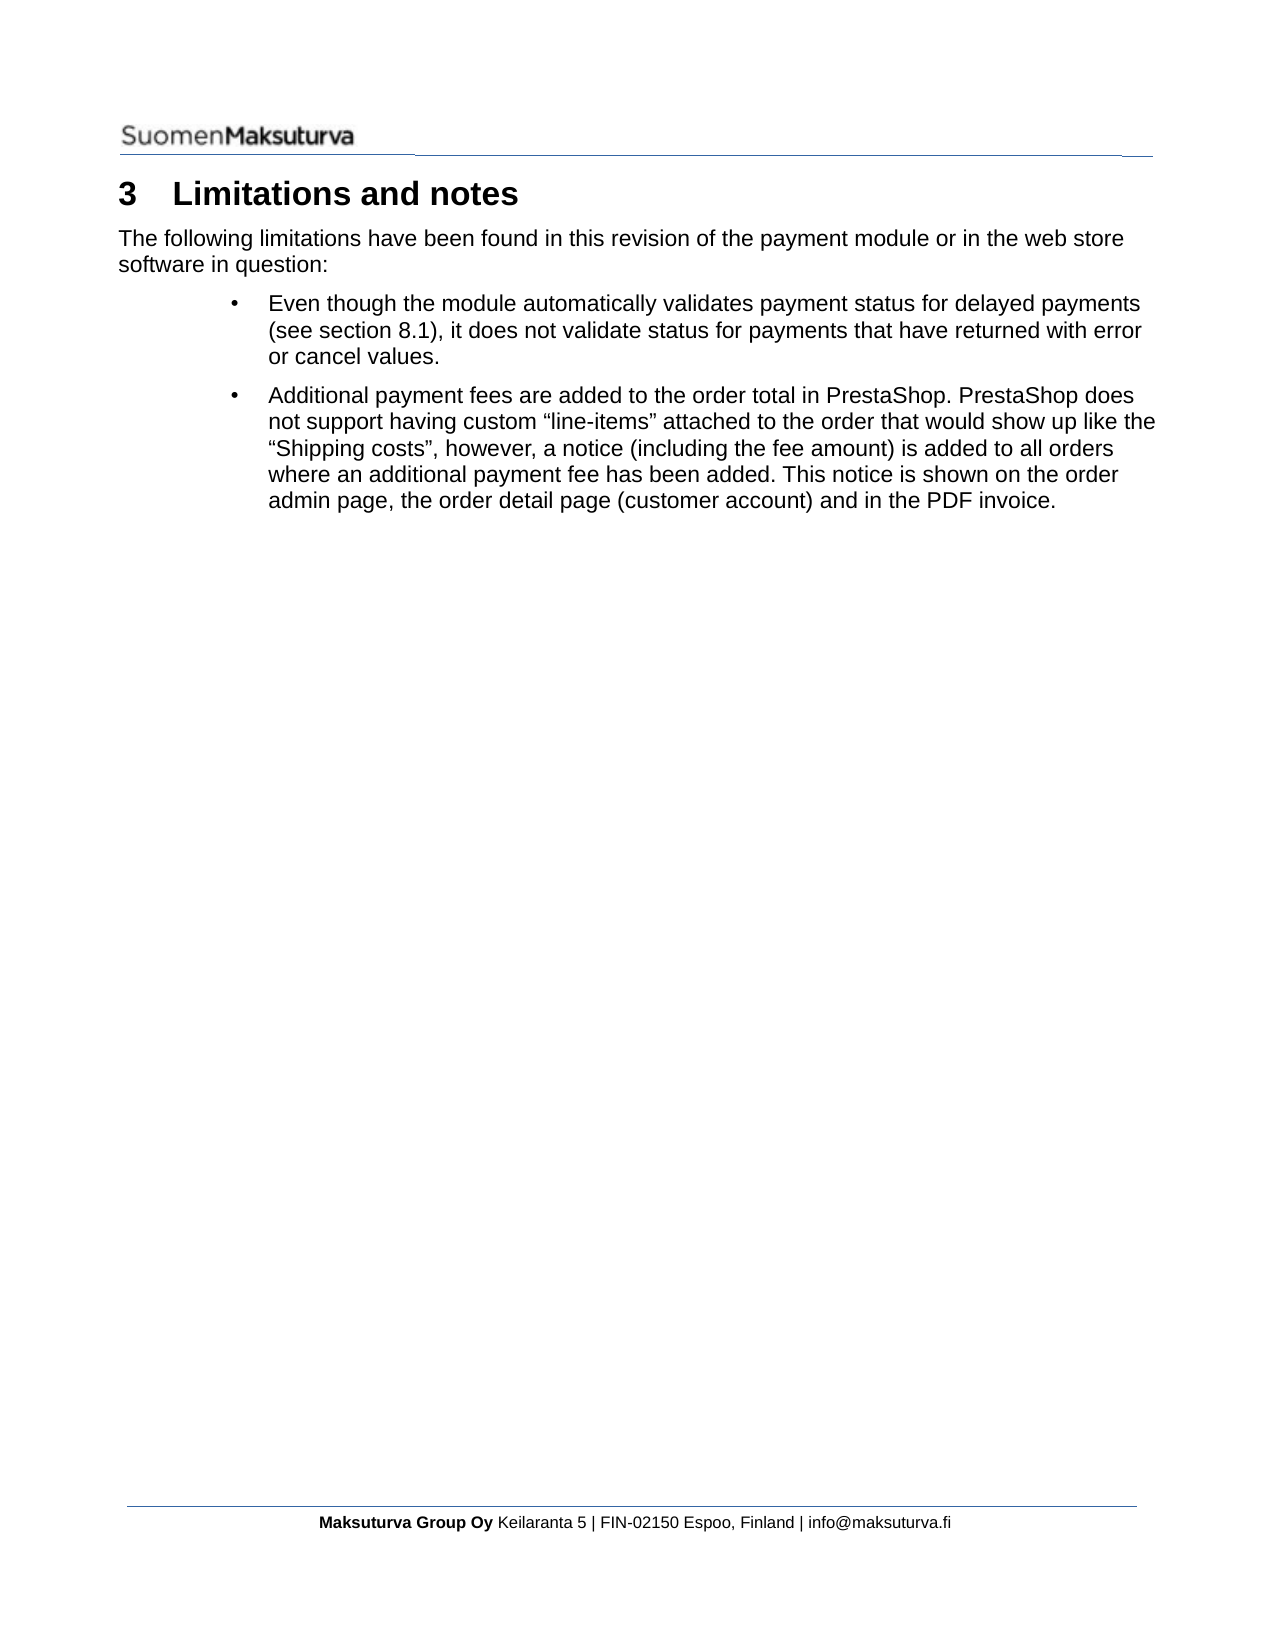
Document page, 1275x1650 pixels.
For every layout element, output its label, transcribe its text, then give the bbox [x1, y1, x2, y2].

text The following limitations have been found in this revision of the payment module or in the web store software in question: [118, 225, 1157, 278]
list Additional payment fees are added to the order total in PrestaShop. PrestaShop does not support having custom “line-items” attached to the order that would show up like the “Shipping costs”, however, a notice (including the fee amount) is added to all orders where an additional payment fee has been added. This notice is shown on the order admin page, the order detail page (customer account) and in the PDF invoice. [231, 382, 1157, 514]
subtitle Limitations and notes [118, 174, 1157, 213]
picture [120, 124, 358, 147]
list Even though the module automatically validates payment status for delayed payments (see section 8.1), it does not validate status for payments that have returned with error or cancel values. [231, 290, 1157, 369]
